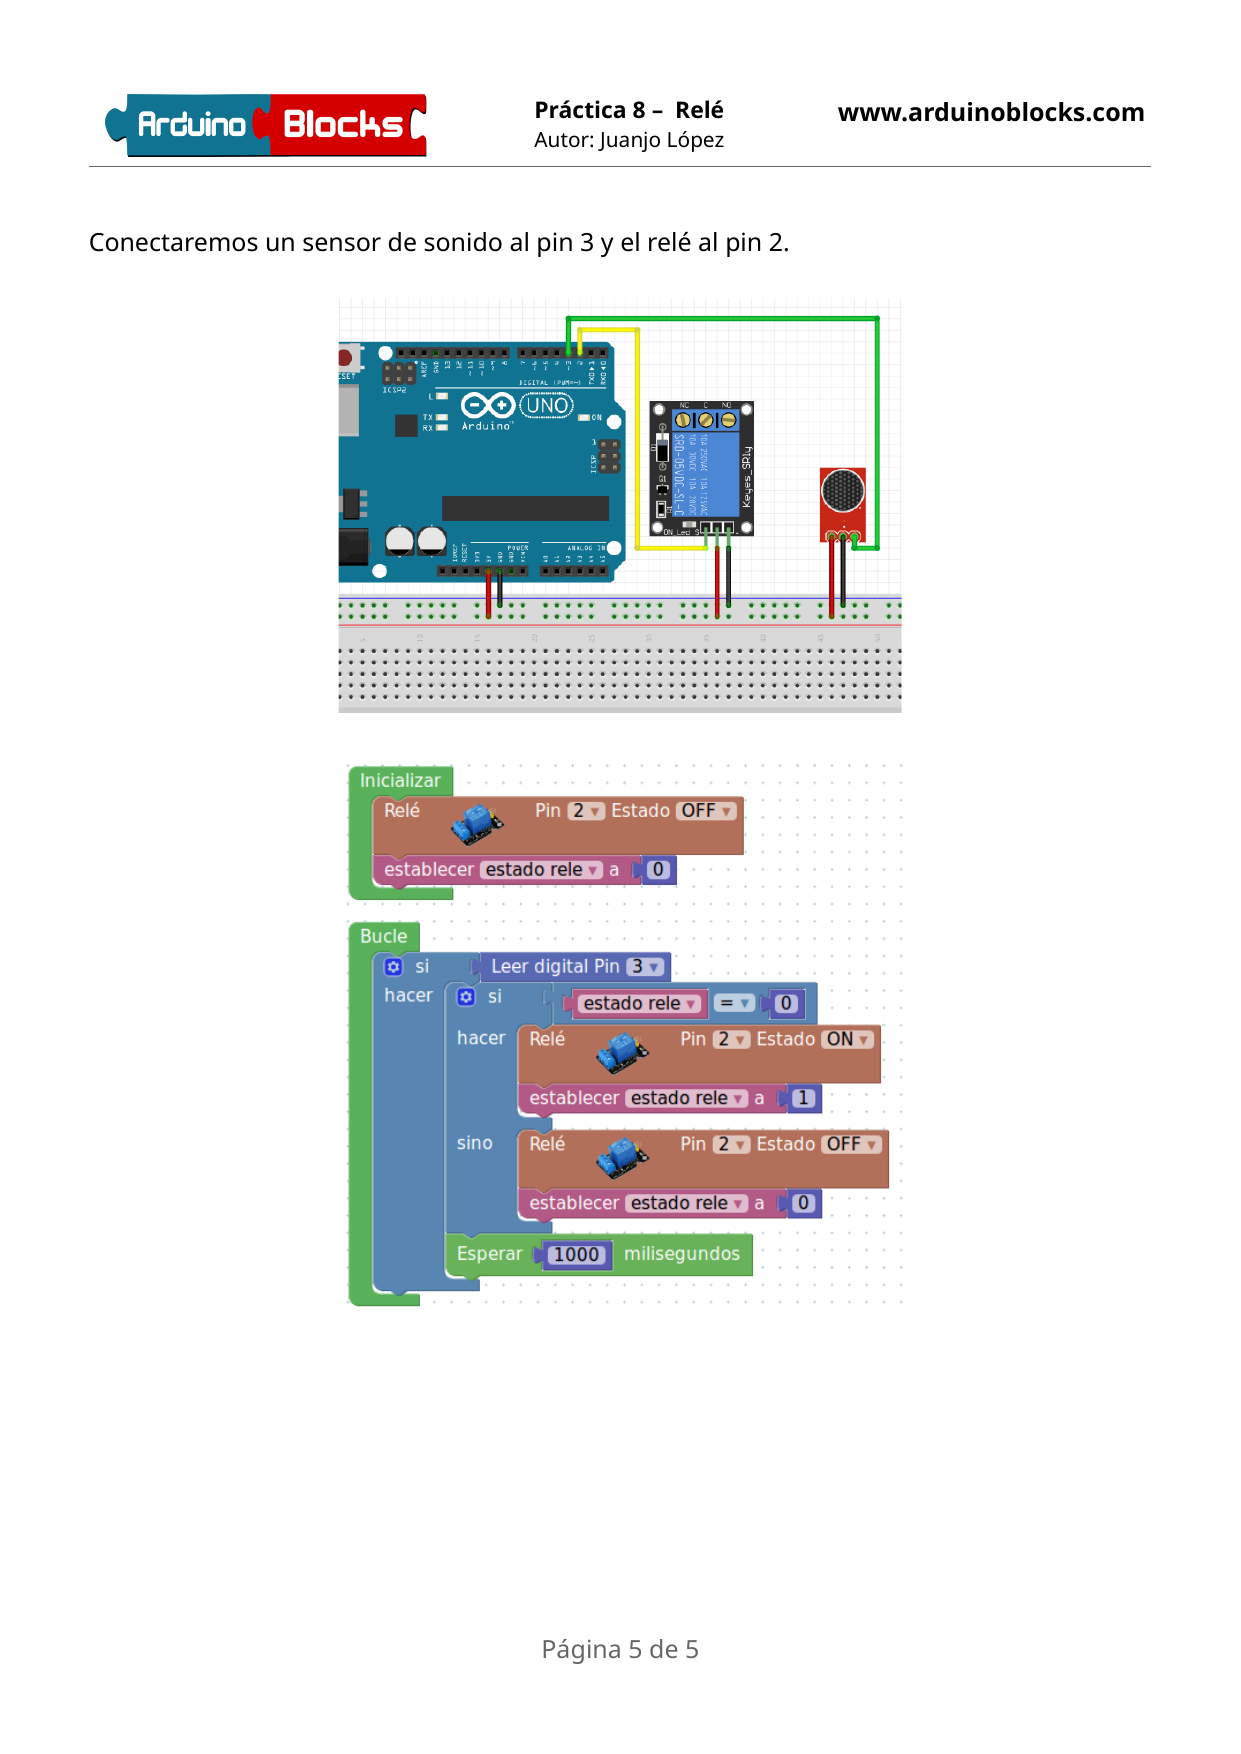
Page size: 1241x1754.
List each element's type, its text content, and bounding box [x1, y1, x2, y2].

picture [105, 94, 427, 157]
text Conectaremos un sensor de sonido al pin 3 y el relé al pin 2. [88, 224, 1152, 258]
picture [337, 757, 903, 1312]
table_header [89, 292, 1152, 752]
table_cell [89, 752, 1152, 1317]
picture [338, 298, 902, 713]
